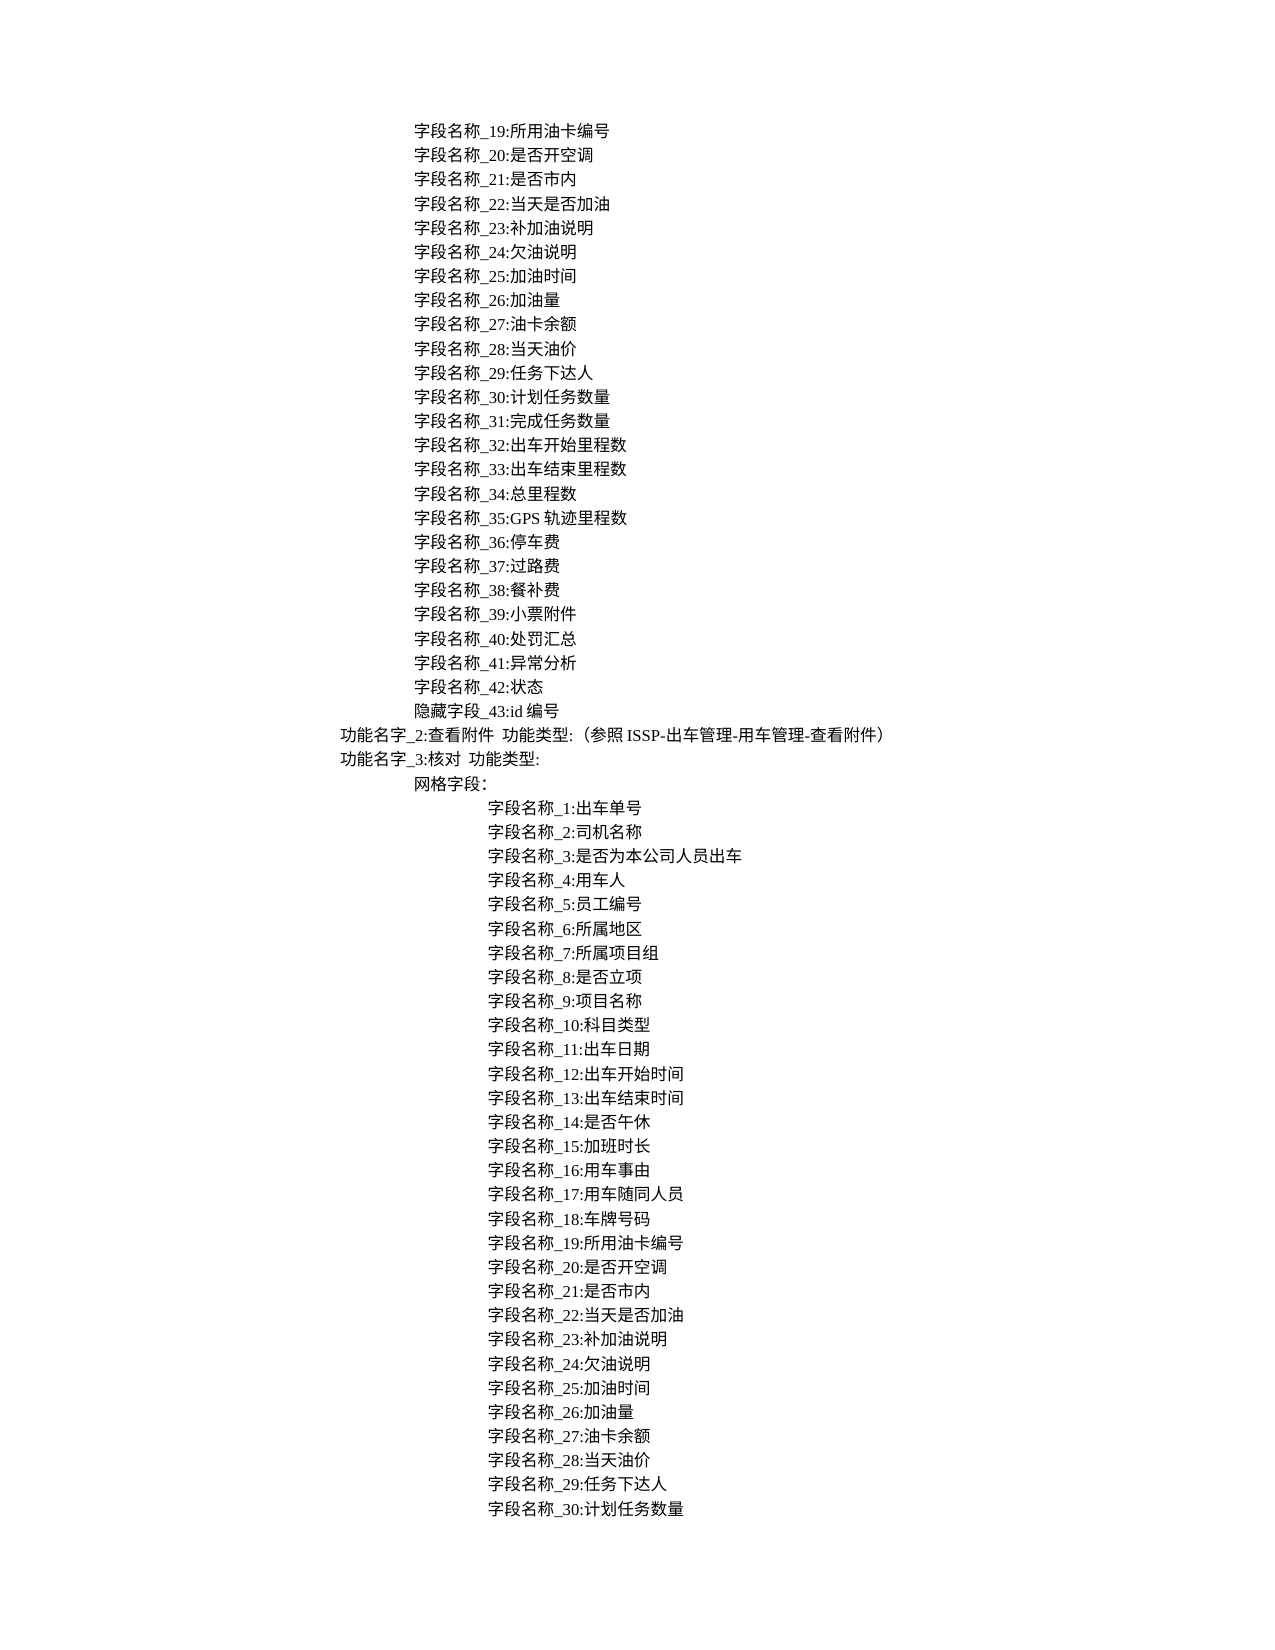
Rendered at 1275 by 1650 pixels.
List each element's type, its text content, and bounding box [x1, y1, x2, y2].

text 字段名称_19:所用油卡编号 [118, 1230, 1157, 1254]
text 字段名称_28:当天油价 [118, 1447, 1157, 1471]
text 功能名字_2:查看附件 功能类型:（参照ISSP-出车管理-用车管理-查看附件） [118, 722, 1157, 746]
text 字段名称_24:欠油说明 [118, 239, 1157, 263]
text 字段名称_11:出车日期 [118, 1036, 1157, 1061]
text 字段名称_20:是否开空调 [118, 142, 1157, 166]
text 字段名称_34:总里程数 [118, 481, 1157, 505]
text 字段名称_17:用车随同人员 [118, 1181, 1157, 1206]
text 字段名称_16:用车事由 [118, 1157, 1157, 1181]
text 字段名称_29:任务下达人 [118, 360, 1157, 384]
text 字段名称_29:任务下达人 [118, 1471, 1157, 1496]
text 字段名称_19:所用油卡编号 [118, 118, 1157, 142]
text 字段名称_5:员工编号 [118, 891, 1157, 916]
text 字段名称_30:计划任务数量 [118, 1496, 1157, 1520]
text 字段名称_23:补加油说明 [118, 215, 1157, 239]
text 字段名称_35:GPS轨迹里程数 [118, 505, 1157, 529]
text 字段名称_12:出车开始时间 [118, 1061, 1157, 1085]
text 字段名称_41:异常分析 [118, 650, 1157, 674]
text 字段名称_26:加油量 [118, 1399, 1157, 1423]
text 字段名称_39:小票附件 [118, 601, 1157, 626]
text 字段名称_7:所属项目组 [118, 940, 1157, 964]
text 字段名称_6:所属地区 [118, 916, 1157, 940]
text 字段名称_20:是否开空调 [118, 1254, 1157, 1278]
text 字段名称_26:加油量 [118, 287, 1157, 311]
text 字段名称_25:加油时间 [118, 1375, 1157, 1399]
text 字段名称_38:餐补费 [118, 577, 1157, 601]
text 字段名称_27:油卡余额 [118, 311, 1157, 336]
text 字段名称_22:当天是否加油 [118, 191, 1157, 215]
text 功能名字_3:核对 功能类型: [118, 746, 1157, 771]
text 隐藏字段_43:id编号 [118, 698, 1157, 722]
text 字段名称_21:是否市内 [118, 1278, 1157, 1302]
text 字段名称_4:用车人 [118, 867, 1157, 891]
text 字段名称_13:出车结束时间 [118, 1085, 1157, 1109]
text 字段名称_30:计划任务数量 [118, 384, 1157, 408]
text 字段名称_2:司机名称 [118, 819, 1157, 843]
text 字段名称_21:是否市内 [118, 166, 1157, 191]
text 字段名称_10:科目类型 [118, 1012, 1157, 1036]
text 字段名称_18:车牌号码 [118, 1206, 1157, 1230]
text 字段名称_28:当天油价 [118, 336, 1157, 360]
text 字段名称_32:出车开始里程数 [118, 432, 1157, 456]
text 字段名称_33:出车结束里程数 [118, 456, 1157, 481]
text 字段名称_31:完成任务数量 [118, 408, 1157, 432]
text 字段名称_37:过路费 [118, 553, 1157, 577]
text 字段名称_9:项目名称 [118, 988, 1157, 1012]
text 字段名称_23:补加油说明 [118, 1326, 1157, 1351]
text 字段名称_1:出车单号 [118, 795, 1157, 819]
text 字段名称_14:是否午休 [118, 1109, 1157, 1133]
text 网格字段： [118, 771, 1157, 795]
text 字段名称_22:当天是否加油 [118, 1302, 1157, 1326]
text 字段名称_8:是否立项 [118, 964, 1157, 988]
text 字段名称_3:是否为本公司人员出车 [118, 843, 1157, 867]
text 字段名称_36:停车费 [118, 529, 1157, 553]
text 字段名称_42:状态 [118, 674, 1157, 698]
text 字段名称_40:处罚汇总 [118, 626, 1157, 650]
text 字段名称_25:加油时间 [118, 263, 1157, 287]
text 字段名称_24:欠油说明 [118, 1351, 1157, 1375]
text 字段名称_27:油卡余额 [118, 1423, 1157, 1447]
text 字段名称_15:加班时长 [118, 1133, 1157, 1157]
